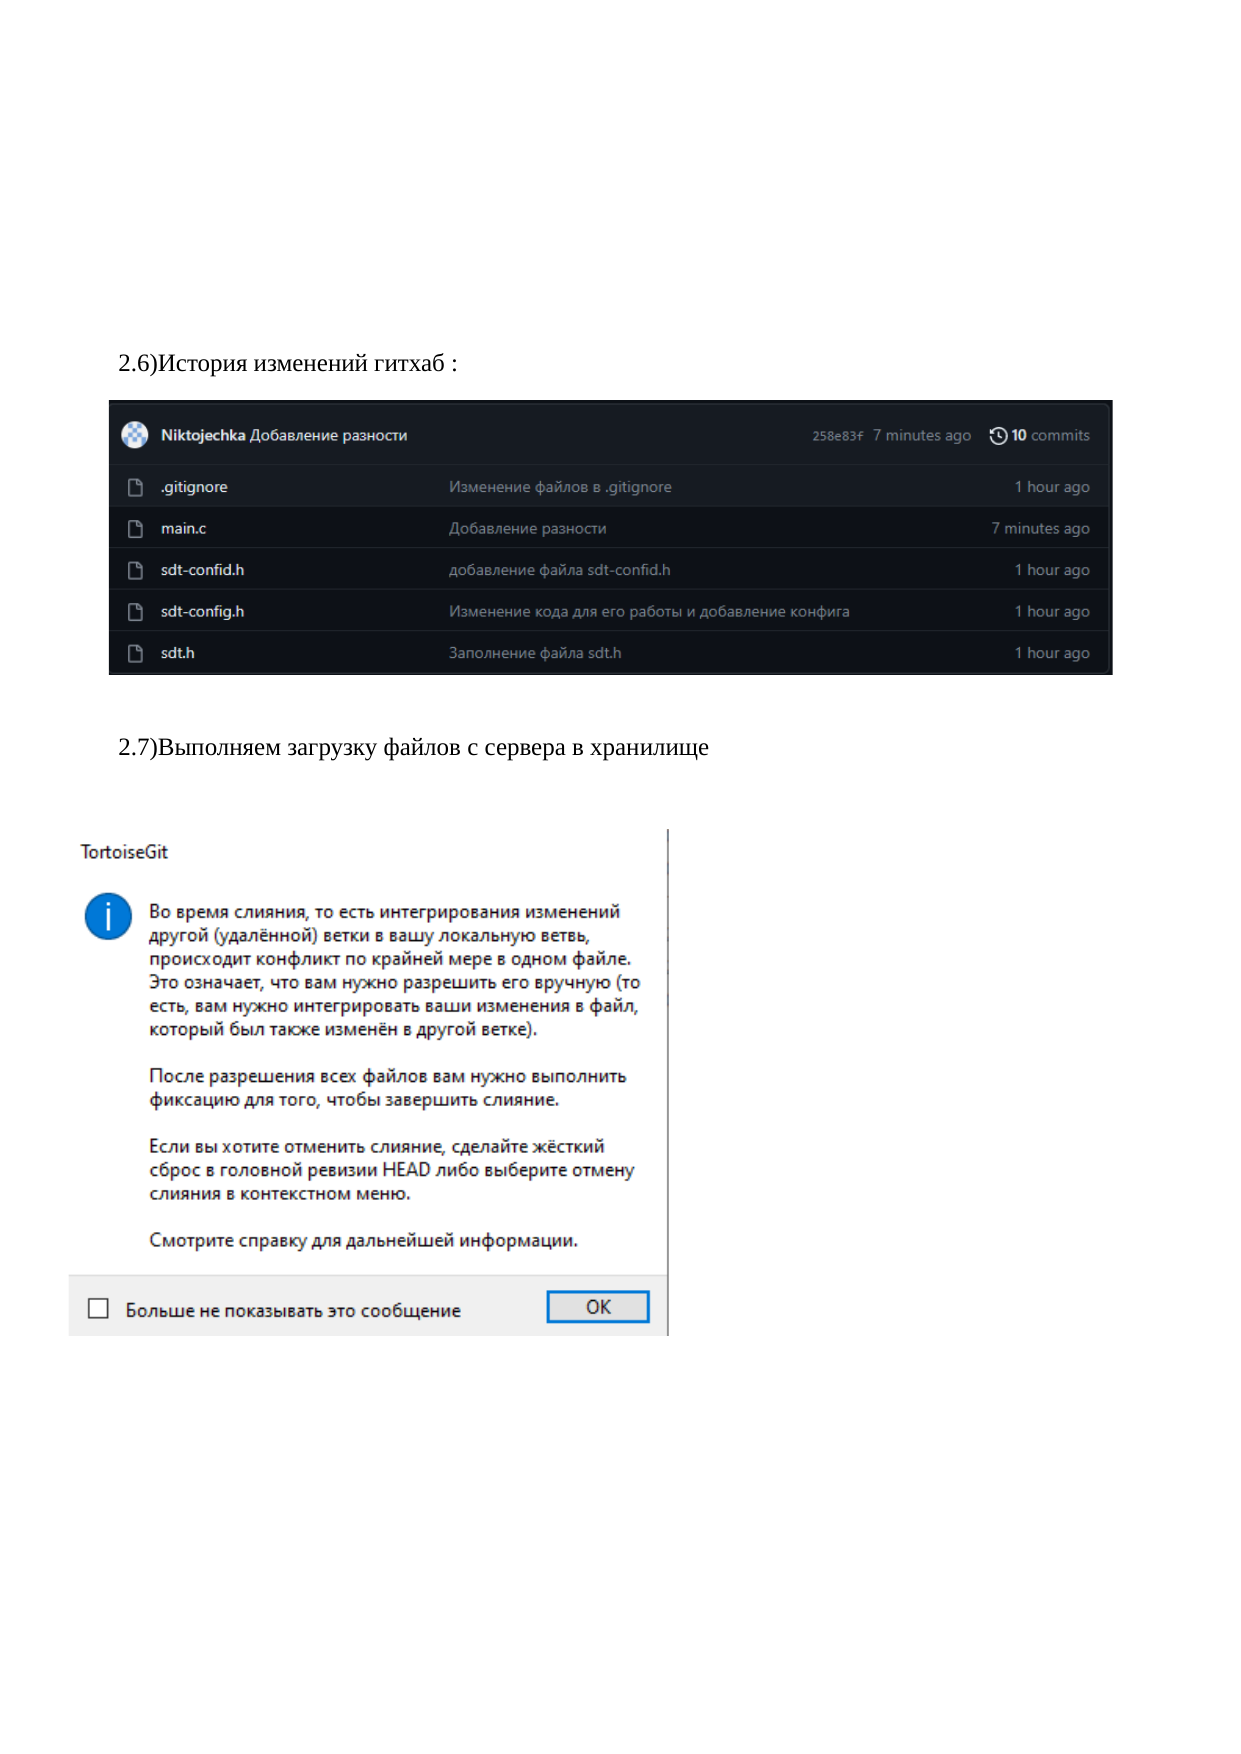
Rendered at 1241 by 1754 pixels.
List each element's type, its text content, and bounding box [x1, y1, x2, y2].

text 2.7)Выполняем загрузку файлов с сервера в хранилище [118, 732, 1122, 761]
picture [68, 829, 669, 1336]
text 2.6)История изменений гитхаб : [118, 348, 1122, 377]
picture [108, 400, 1113, 675]
